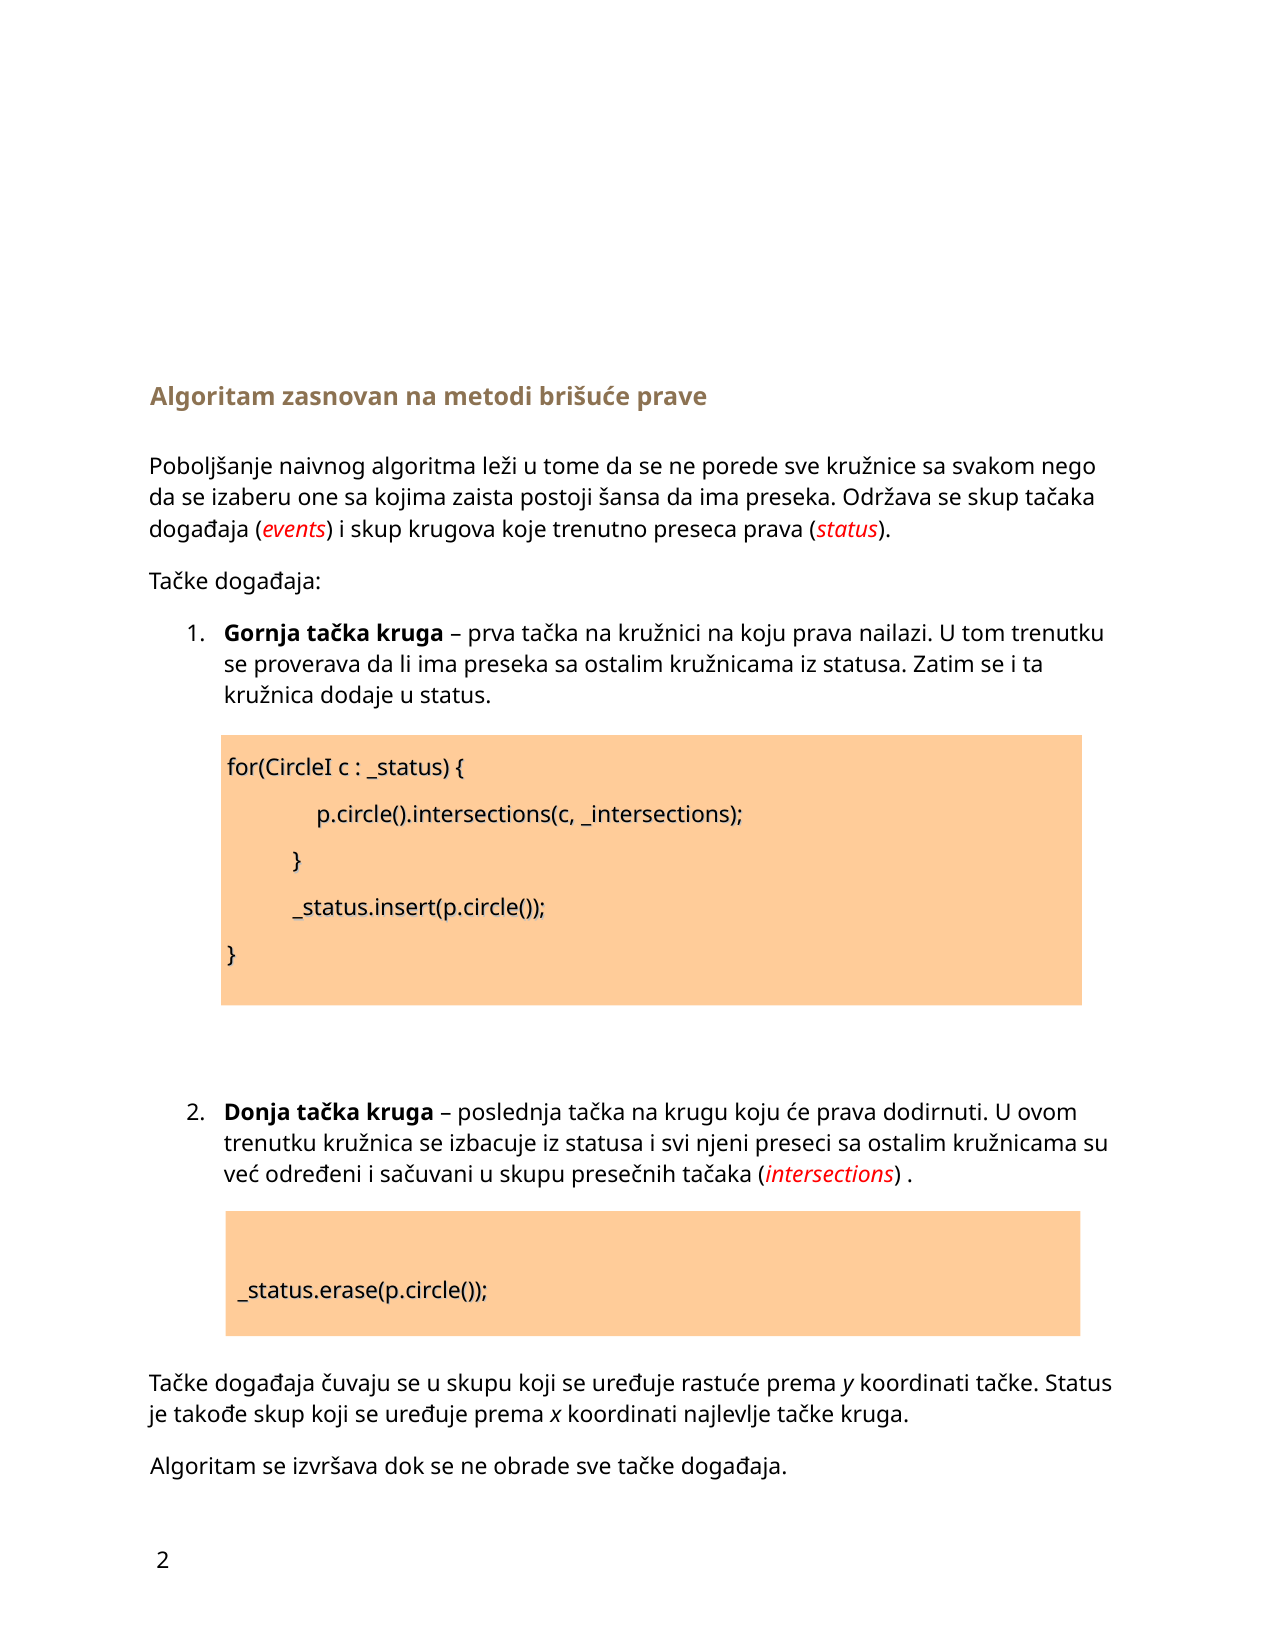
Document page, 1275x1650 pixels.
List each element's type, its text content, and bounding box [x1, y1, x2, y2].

list Donja tačka kruga – poslednja tačka na krugu koju će prava dodirnuti. U ovom trenutku kružnica se izbacuje iz statusa i svi njeni preseci sa ostalim kružnicama su već određeni i sačuvani u skupu presečnih tačaka (intersections) . [186, 1096, 1125, 1189]
text Tačke događaja čuvaju se u skupu koji se uređuje rastuće prema y koordinati tačke. Status je takođe skup koji se uređuje prema x koordinati najlevlje tačke kruga. [148, 1367, 1125, 1429]
text Tačke događaja: [148, 564, 1125, 596]
subtitle Algoritam zasnovan na metodi brišuće prave [150, 378, 1125, 412]
text Algoritam se izvršava dok se ne obrade sve tačke događaja. [150, 1450, 1125, 1481]
list Gornja tačka kruga – prva tačka na kružnici na koju prava nailazi. U tom trenutku se proverava da li ima preseka sa ostalim kružnicama iz statusa. Zatim se i ta kružnica dodaje u status. [186, 617, 1125, 710]
text Poboljšanje naivnog algoritma leži u tome da se ne porede sve kružnice sa svakom nego da se izaberu one sa kojima zaista postoji šansa da ima preseka. Održava se skup tačaka događaja (events) i skup krugova koje trenutno preseca prava (status). [148, 450, 1125, 544]
